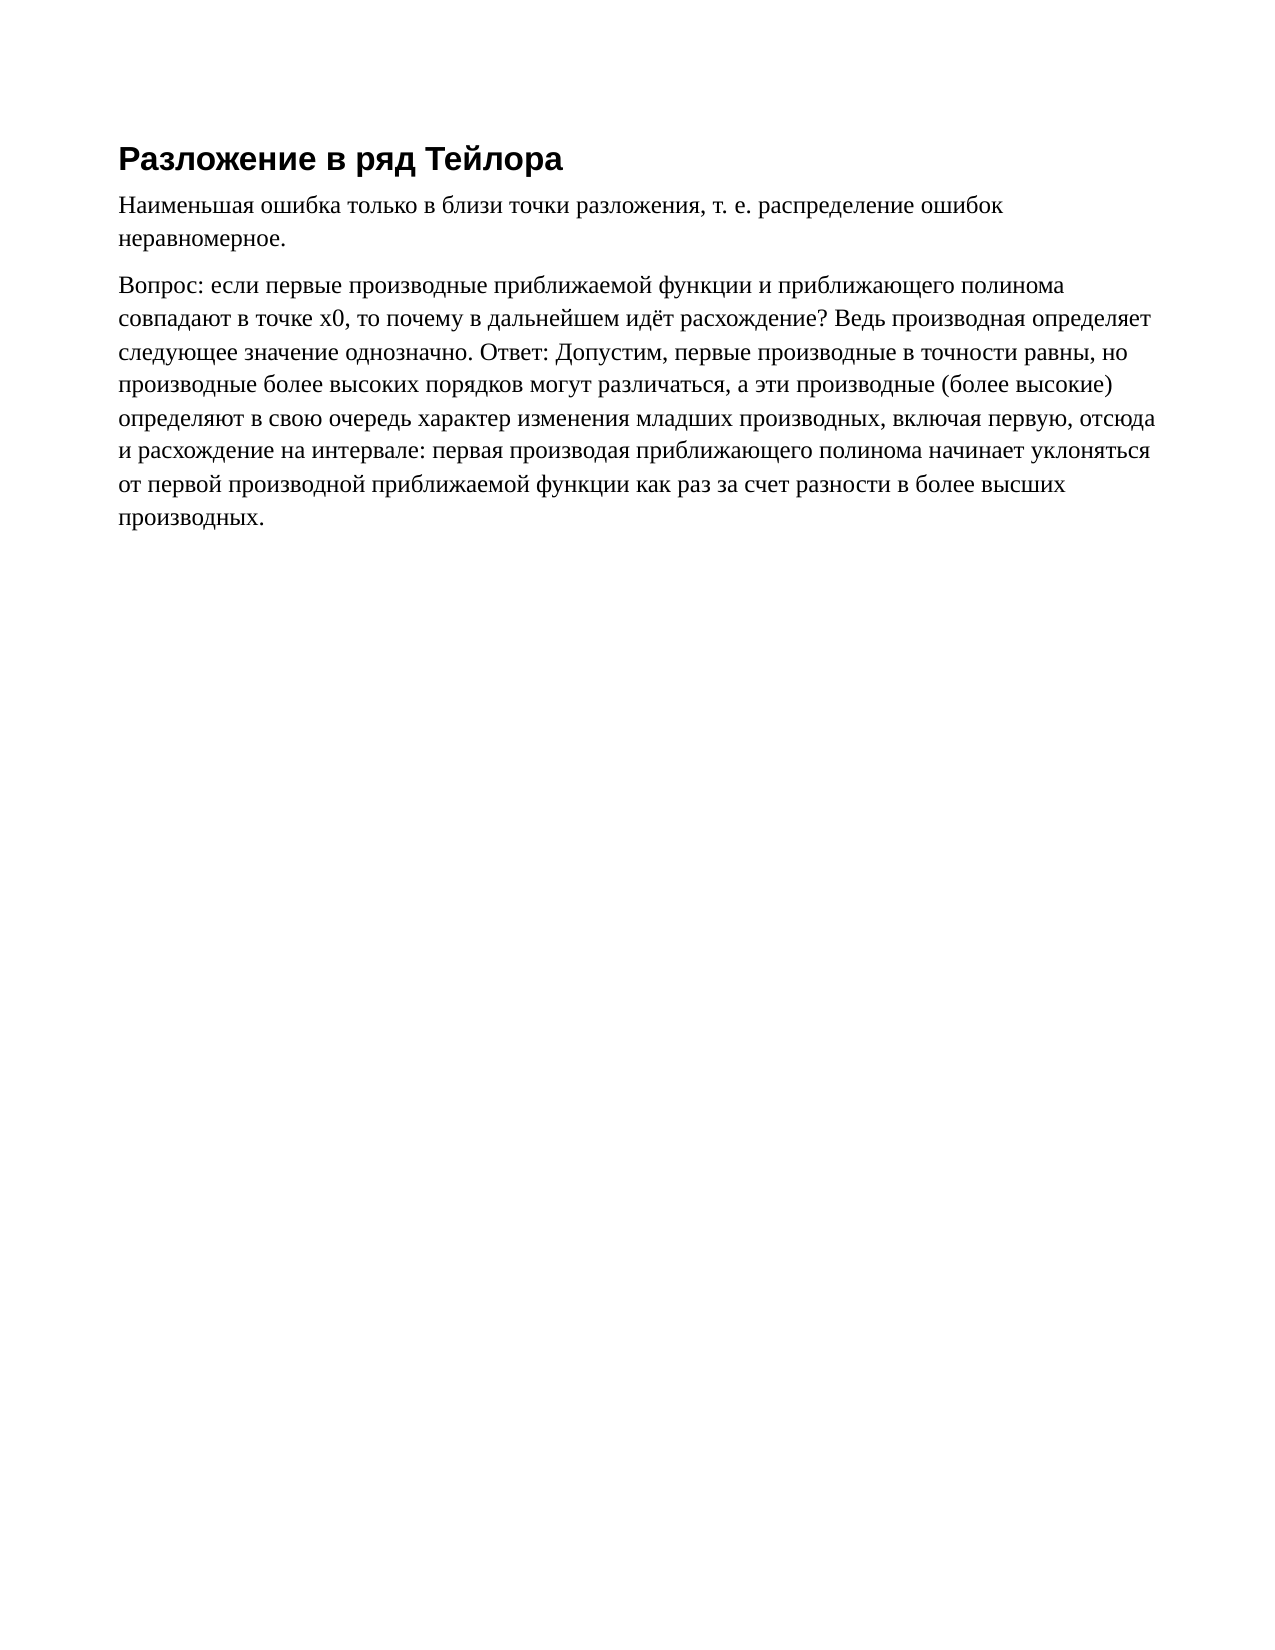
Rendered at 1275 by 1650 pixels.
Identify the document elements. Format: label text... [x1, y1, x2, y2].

subtitle Разложение в ряд Тейлора [118, 139, 1157, 177]
text Наименьшая ошибка только в близи точки разложения, т. е. распределение ошибок неравномерное. [118, 190, 1157, 252]
text Вопрос: если первые производные приближаемой функции и приближающего полинома совпадают в точке x0, то почему в дальнейшем идёт расхождение? Ведь производная определяет следующее значение однозначно. Ответ: Допустим, первые производные в точности равны, но производные более высоких порядков могут различаться, а эти производные (более высокие) определяют в свою очередь характер изменения младших производных, включая первую, отсюда и расхождение на интервале: первая производая приближающего полинома начинает уклоняться от первой производной приближаемой функции как раз за счет разности в более высших производных. [118, 271, 1157, 530]
